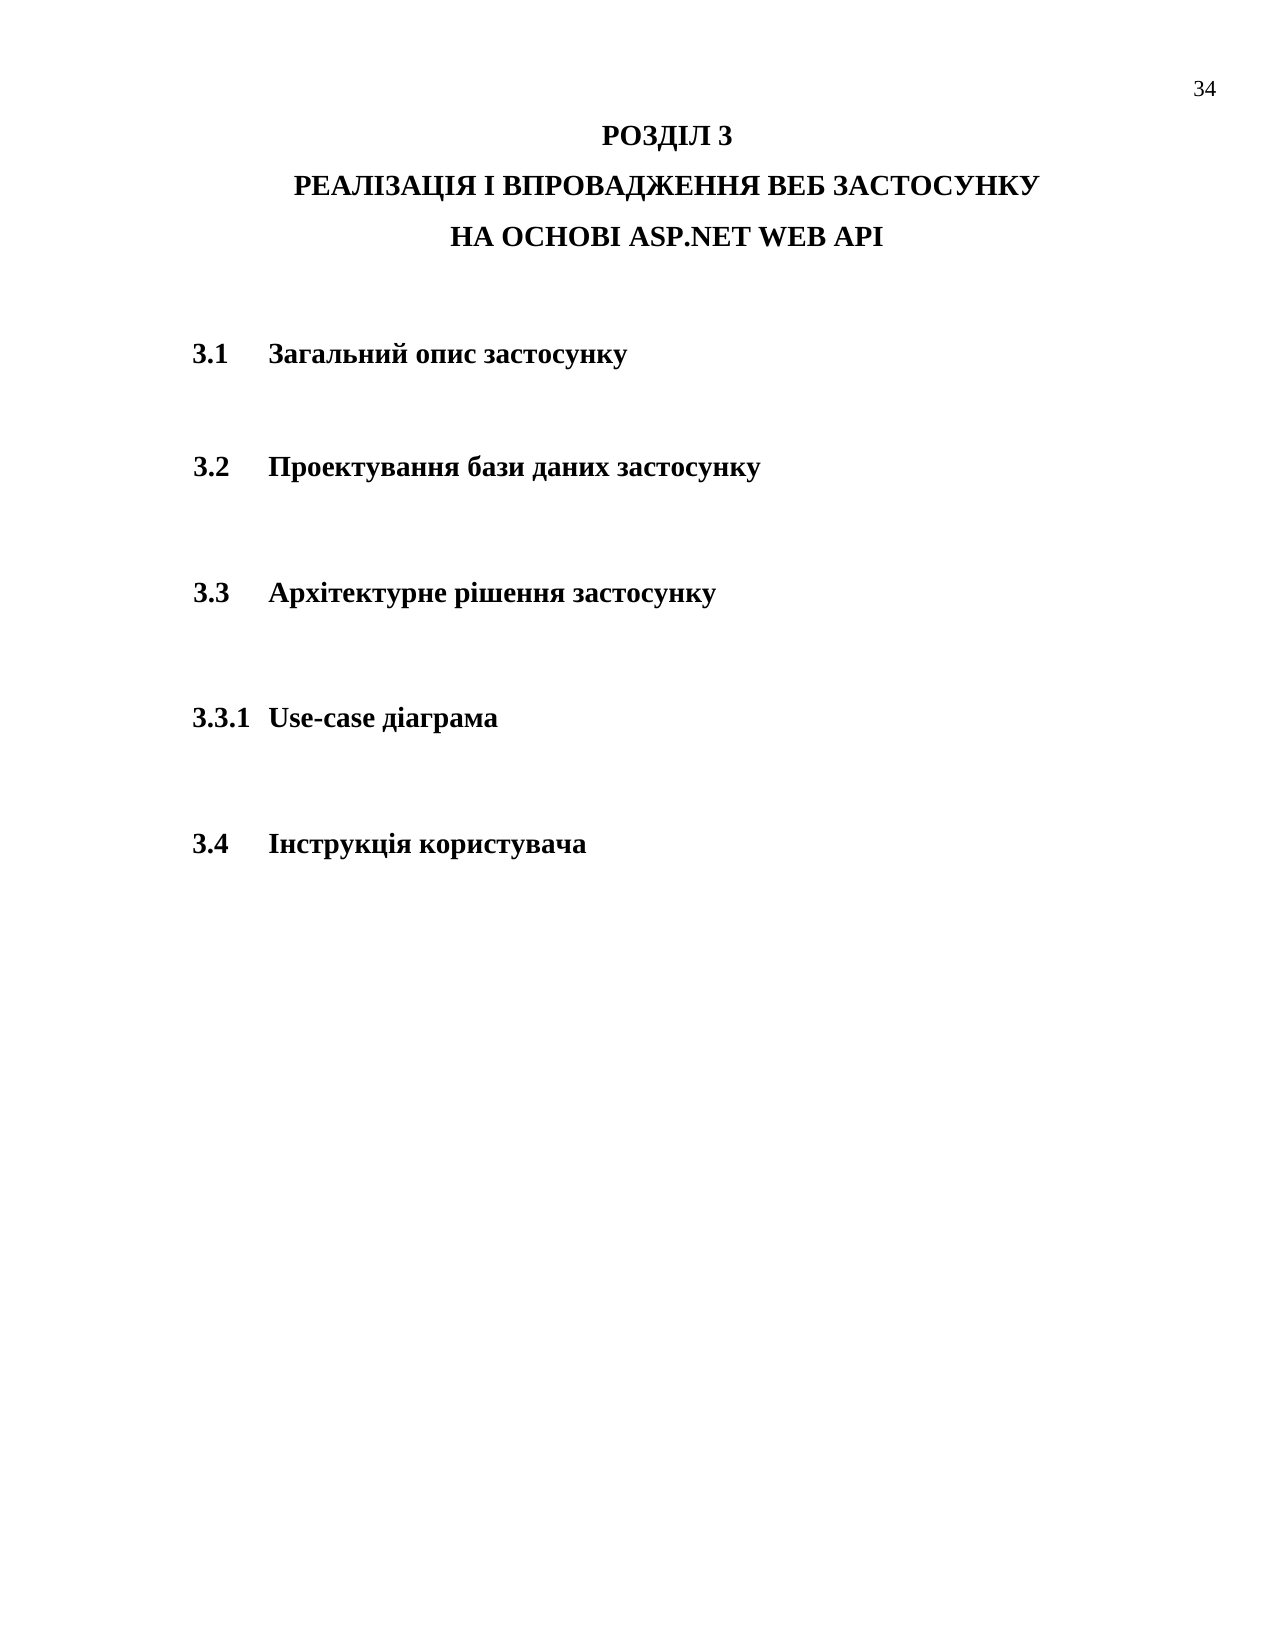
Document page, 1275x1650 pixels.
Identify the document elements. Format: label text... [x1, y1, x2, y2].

subtitle Проектування бази даних застосунку [118, 449, 1216, 483]
subtitle Загальний опис застосунку [118, 336, 1216, 369]
subtitle НА ОСНОВІ ASP.NET WEB API [118, 219, 1216, 252]
subtitle Use-case діаграма [192, 700, 1216, 734]
subtitle Інструкція користувача [192, 826, 1216, 859]
subtitle Архітектурне рішення застосунку [118, 575, 1216, 608]
subtitle РОЗДІЛ 3 РЕАЛІЗАЦІЯ І ВПРОВАДЖЕННЯ ВЕБ ЗАСТОСУНКУ [118, 118, 1216, 202]
